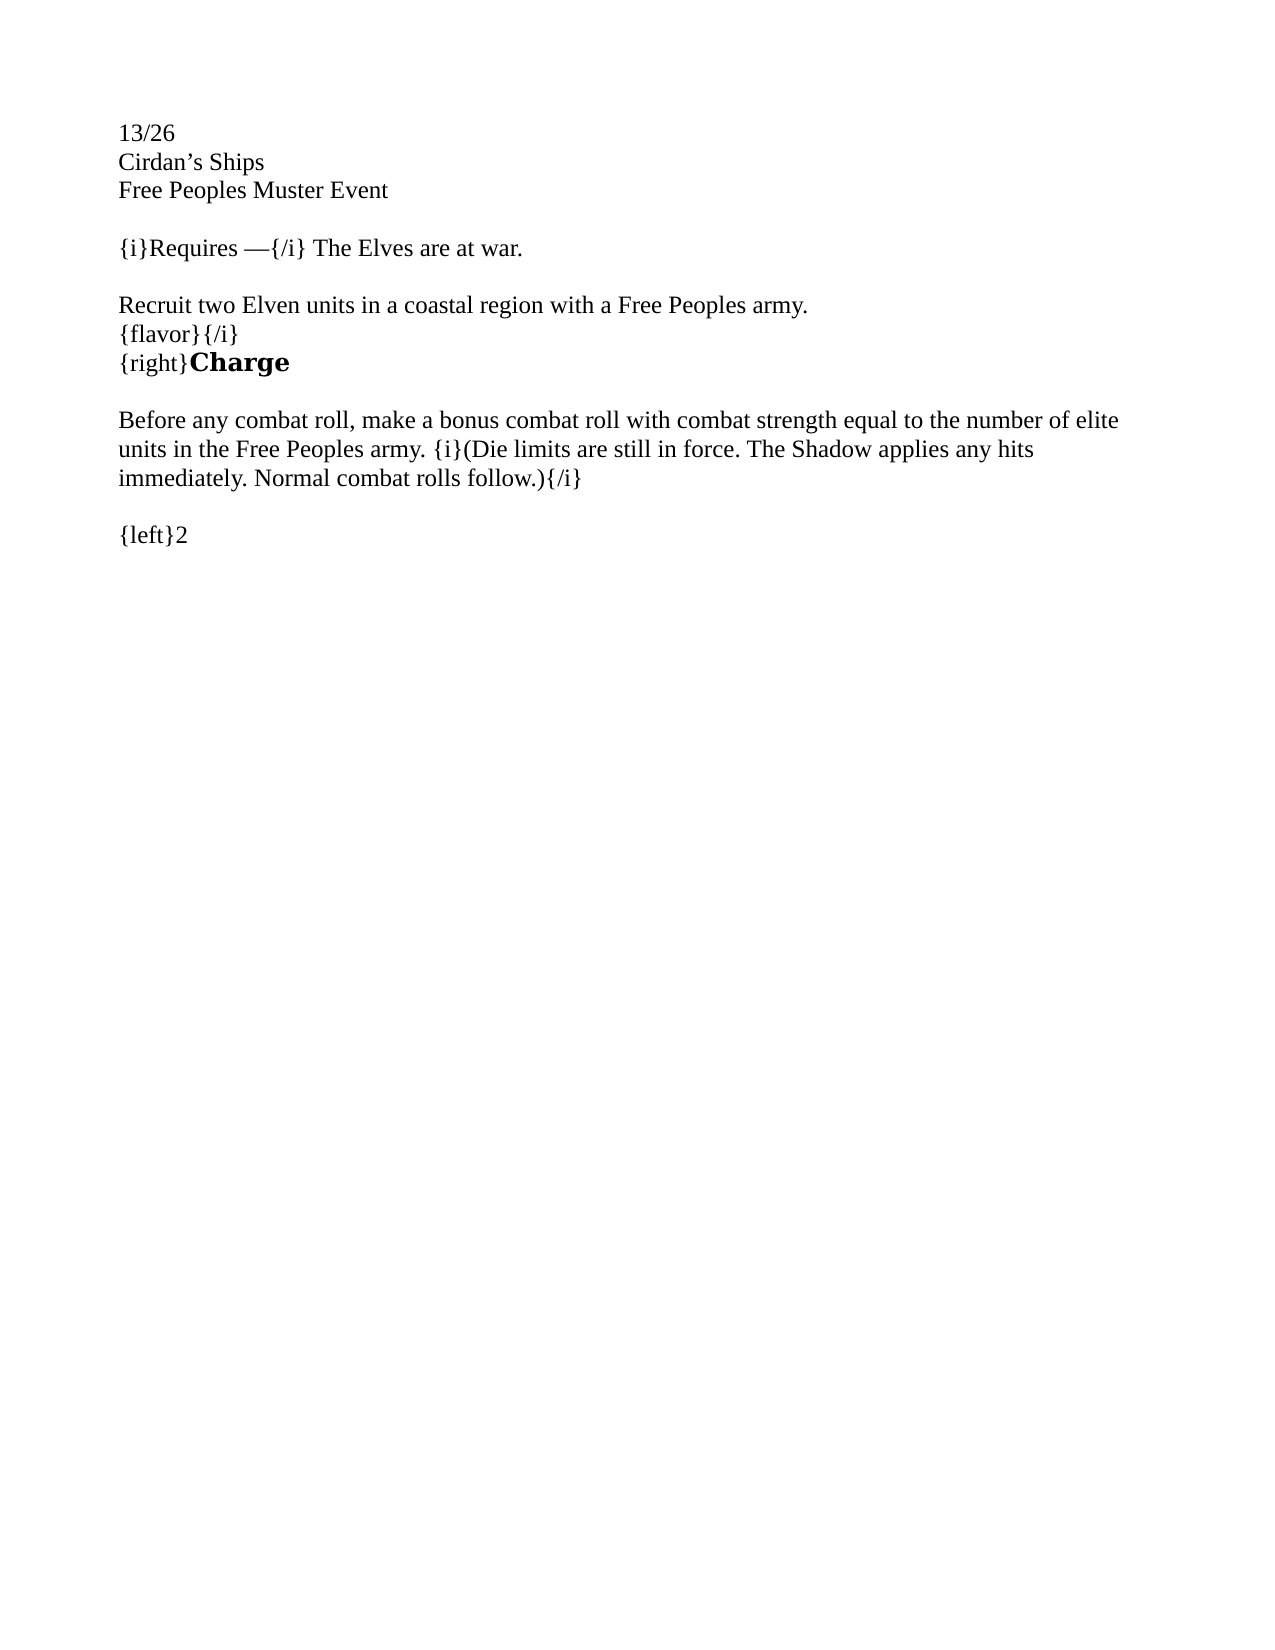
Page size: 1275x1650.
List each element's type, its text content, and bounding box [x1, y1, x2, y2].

text {left}2 [118, 521, 1157, 549]
text {right}𝐂𝐡𝐚𝐫𝐠𝐞 [118, 348, 1157, 377]
text Recruit two Elven units in a coastal region with a Free Peoples army. [118, 291, 1157, 319]
text Free Peoples Muster Event [118, 176, 1157, 204]
text {flavor}{/i} [118, 319, 1157, 348]
text {i}Requires —{/i} The Elves are at war. [118, 233, 1157, 262]
text Cirdan’s Ships [118, 147, 1157, 176]
text Before any combat roll, make a bonus combat roll with combat strength equal to the number of elite units in the Free Peoples army. {i}(Die limits are still in force. The Shadow applies any hits immediately. Normal combat rolls follow.){/i} [118, 406, 1157, 492]
text 13/26 [118, 118, 1157, 147]
